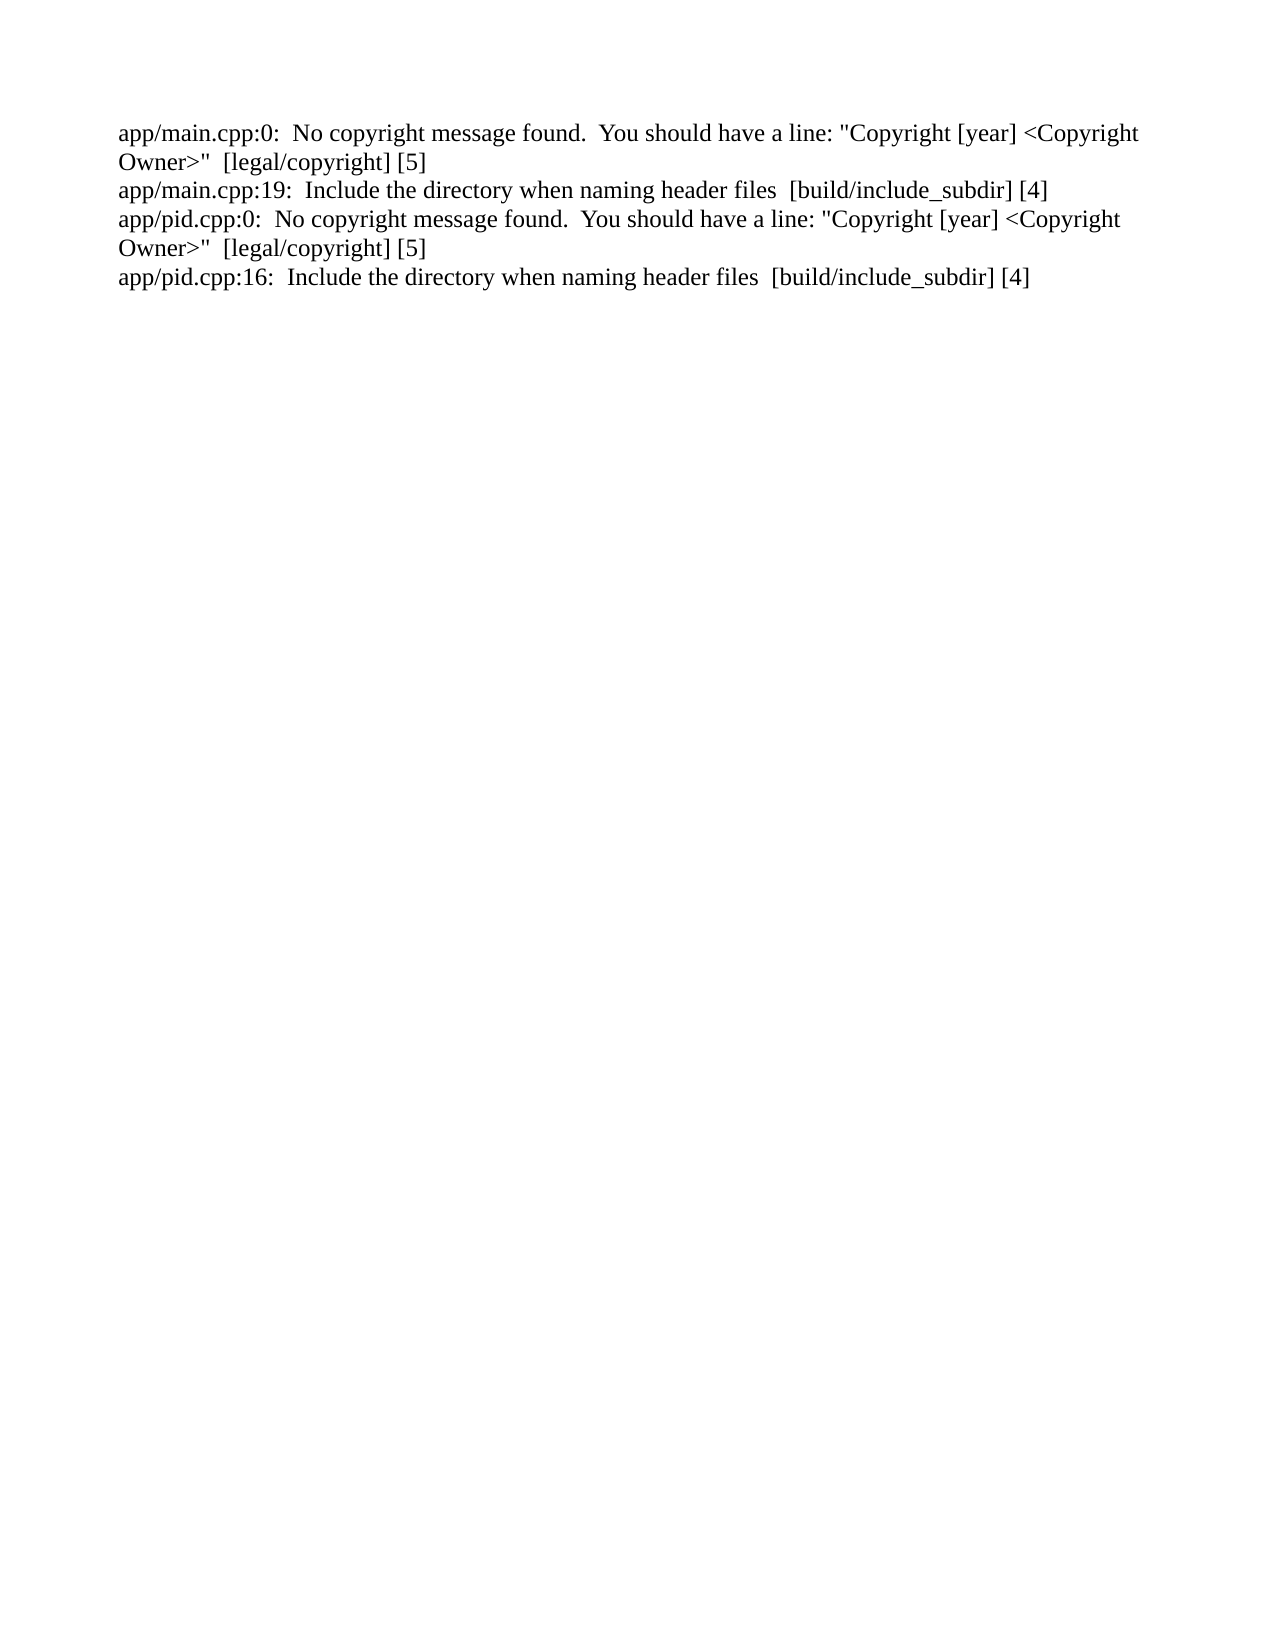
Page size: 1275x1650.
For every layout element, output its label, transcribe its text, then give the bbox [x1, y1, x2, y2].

text app/main.cpp:19: Include the directory when naming header files [build/include_subdir] [4] [118, 176, 1157, 204]
text app/pid.cpp:16: Include the directory when naming header files [build/include_subdir] [4] [118, 262, 1157, 291]
text app/main.cpp:0: No copyright message found. You should have a line: "Copyright [year] <Copyright Owner>" [legal/copyright] [5] [118, 118, 1157, 176]
text app/pid.cpp:0: No copyright message found. You should have a line: "Copyright [year] <Copyright Owner>" [legal/copyright] [5] [118, 204, 1157, 262]
